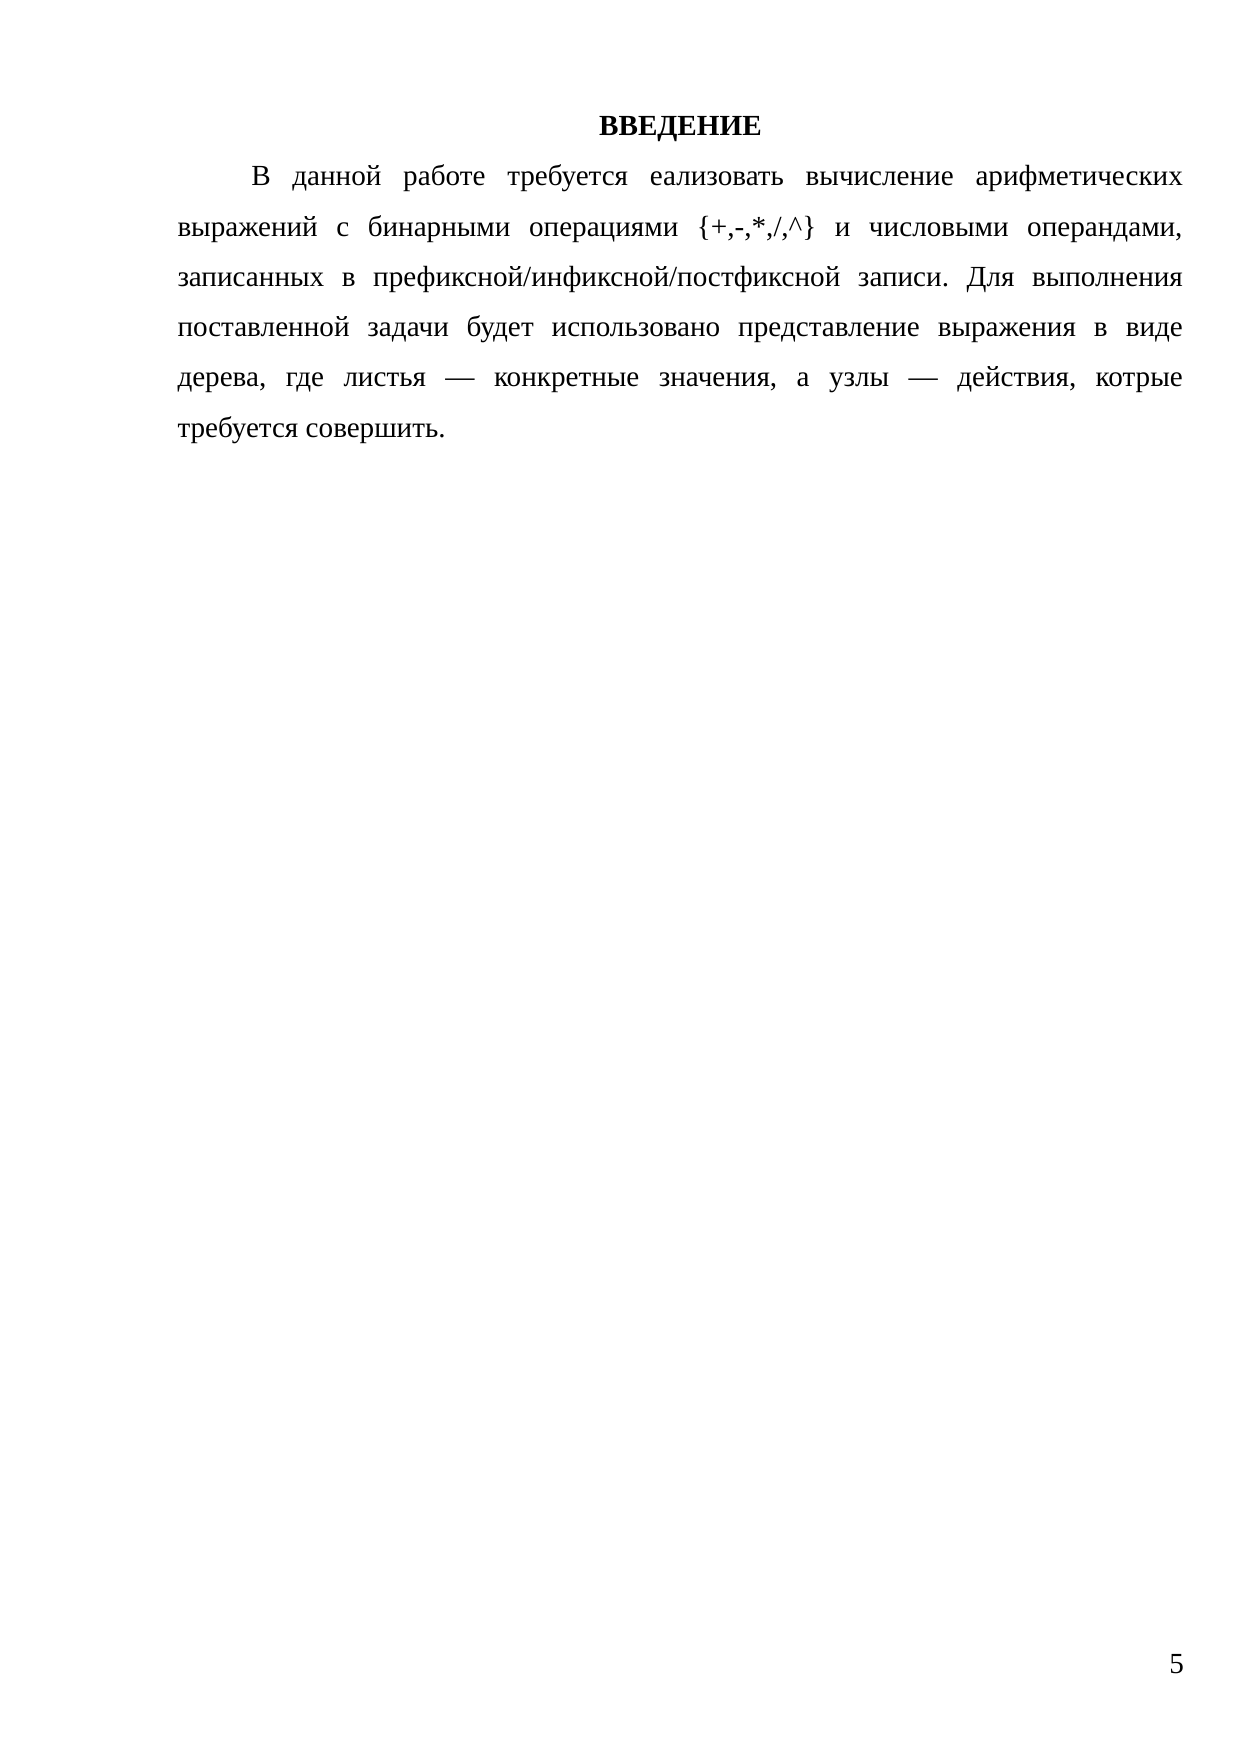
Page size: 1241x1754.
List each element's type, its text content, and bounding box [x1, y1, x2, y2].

text В данной работе требуется еализовать вычисление арифметических выражений с бинарными операциями {+,-,*,/,^} и числовыми операндами, записанных в префиксной/инфиксной/постфиксной записи. Для выполнения поставленной задачи будет использовано представление выражения в виде дерева, где листья — конкретные значения, а узлы — действия, котрые требуется совершить. [177, 158, 1183, 443]
subtitle Введение [177, 108, 1183, 142]
